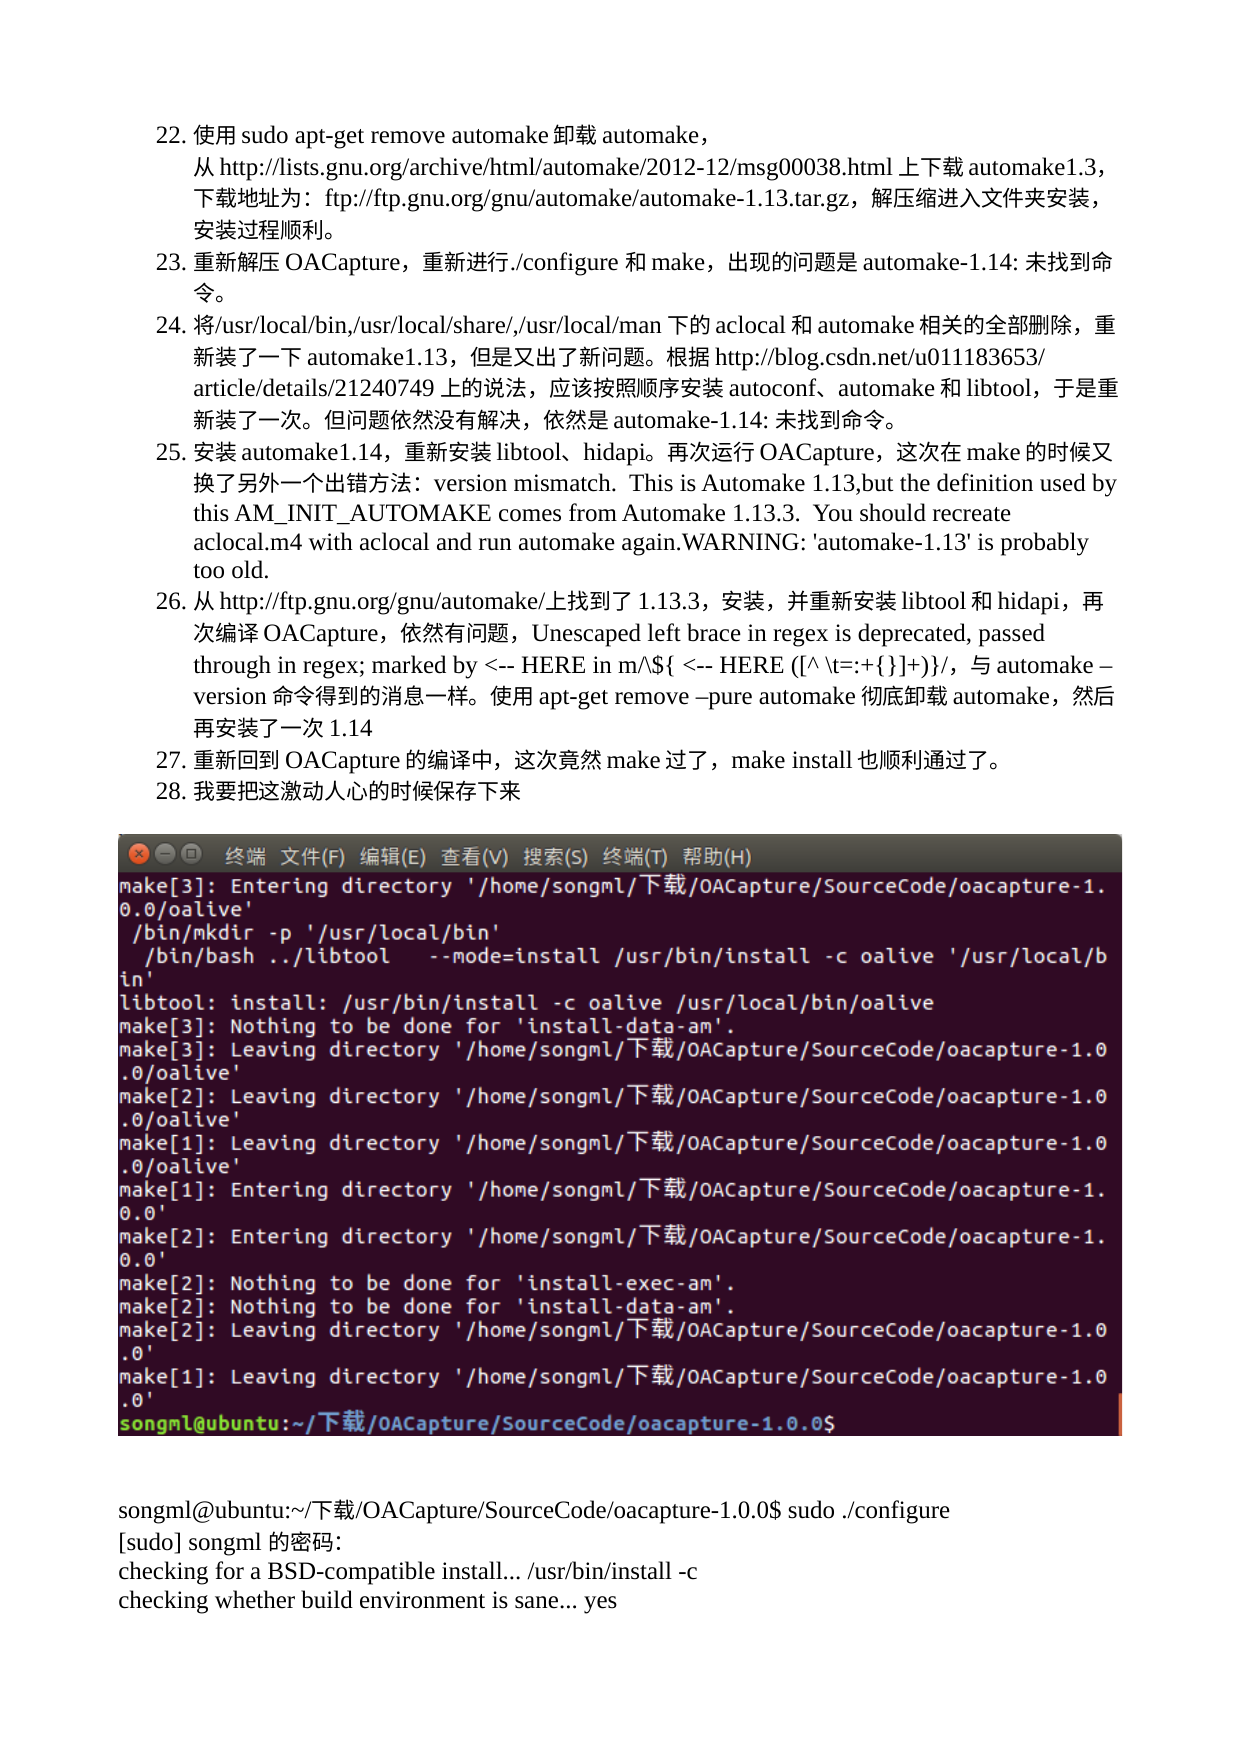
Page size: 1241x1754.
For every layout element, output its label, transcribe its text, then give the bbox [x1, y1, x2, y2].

text songml@ubuntu:~/下载/OACapture/SourceCode/oacapture-1.0.0$ sudo ./configure [118, 1493, 1122, 1525]
list 安装automake1.14，重新安装libtool、hidapi。再次运行OACapture，这次在make的时候又换了另外一个出错方法：version mismatch. This is Automake 1.13,but the definition used by this AM_INIT_AUTOMAKE comes from Automake 1.13.3. You should recreate aclocal.m4 with aclocal and run automake again.WARNING: 'automake-1.13' is probably too old. [156, 435, 1122, 584]
text checking for a BSD-compatible install... /usr/bin/install -c [118, 1556, 1122, 1585]
list 从http://ftp.gnu.org/gnu/automake/上找到了1.13.3，安装，并重新安装libtool和hidapi，再次编译OACapture，依然有问题，Unescaped left brace in regex is deprecated, passed through in regex; marked by <-- HERE in m/\${ <-- HERE ([^ \t=:+{}]+)}/，与automake –version命令得到的消息一样。使用apt-get remove –pure automake彻底卸载automake，然后再安装了一次1.14 [156, 584, 1122, 743]
text [sudo] songml 的密码： [118, 1525, 1122, 1556]
text checking whether build environment is sane... yes [118, 1585, 1122, 1614]
picture [118, 834, 1123, 1436]
list 重新解压OACapture，重新进行./configure 和make，出现的问题是automake-1.14: 未找到命令。 [156, 245, 1122, 308]
list 使用sudo apt-get remove automake卸载automake，从http://lists.gnu.org/archive/html/automake/2012-12/msg00038.html上下载automake1.3，下载地址为：ftp://ftp.gnu.org/gnu/automake/automake-1.13.tar.gz，解压缩进入文件夹安装，安装过程顺利。 [156, 118, 1122, 245]
list 将/usr/local/bin,/usr/local/share/,/usr/local/man下的aclocal和automake相关的全部删除，重新装了一下automake1.13，但是又出了新问题。根据http://blog.csdn.net/u011183653/article/details/21240749上的说法，应该按照顺序安装autoconf、automake和libtool，于是重新装了一次。但问题依然没有解决，依然是automake-1.14: 未找到命令。 [156, 308, 1122, 435]
list 我要把这激动人心的时候保存下来 [156, 774, 1122, 806]
list 重新回到OACapture的编译中，这次竟然make过了，make install也顺利通过了。 [156, 743, 1122, 774]
